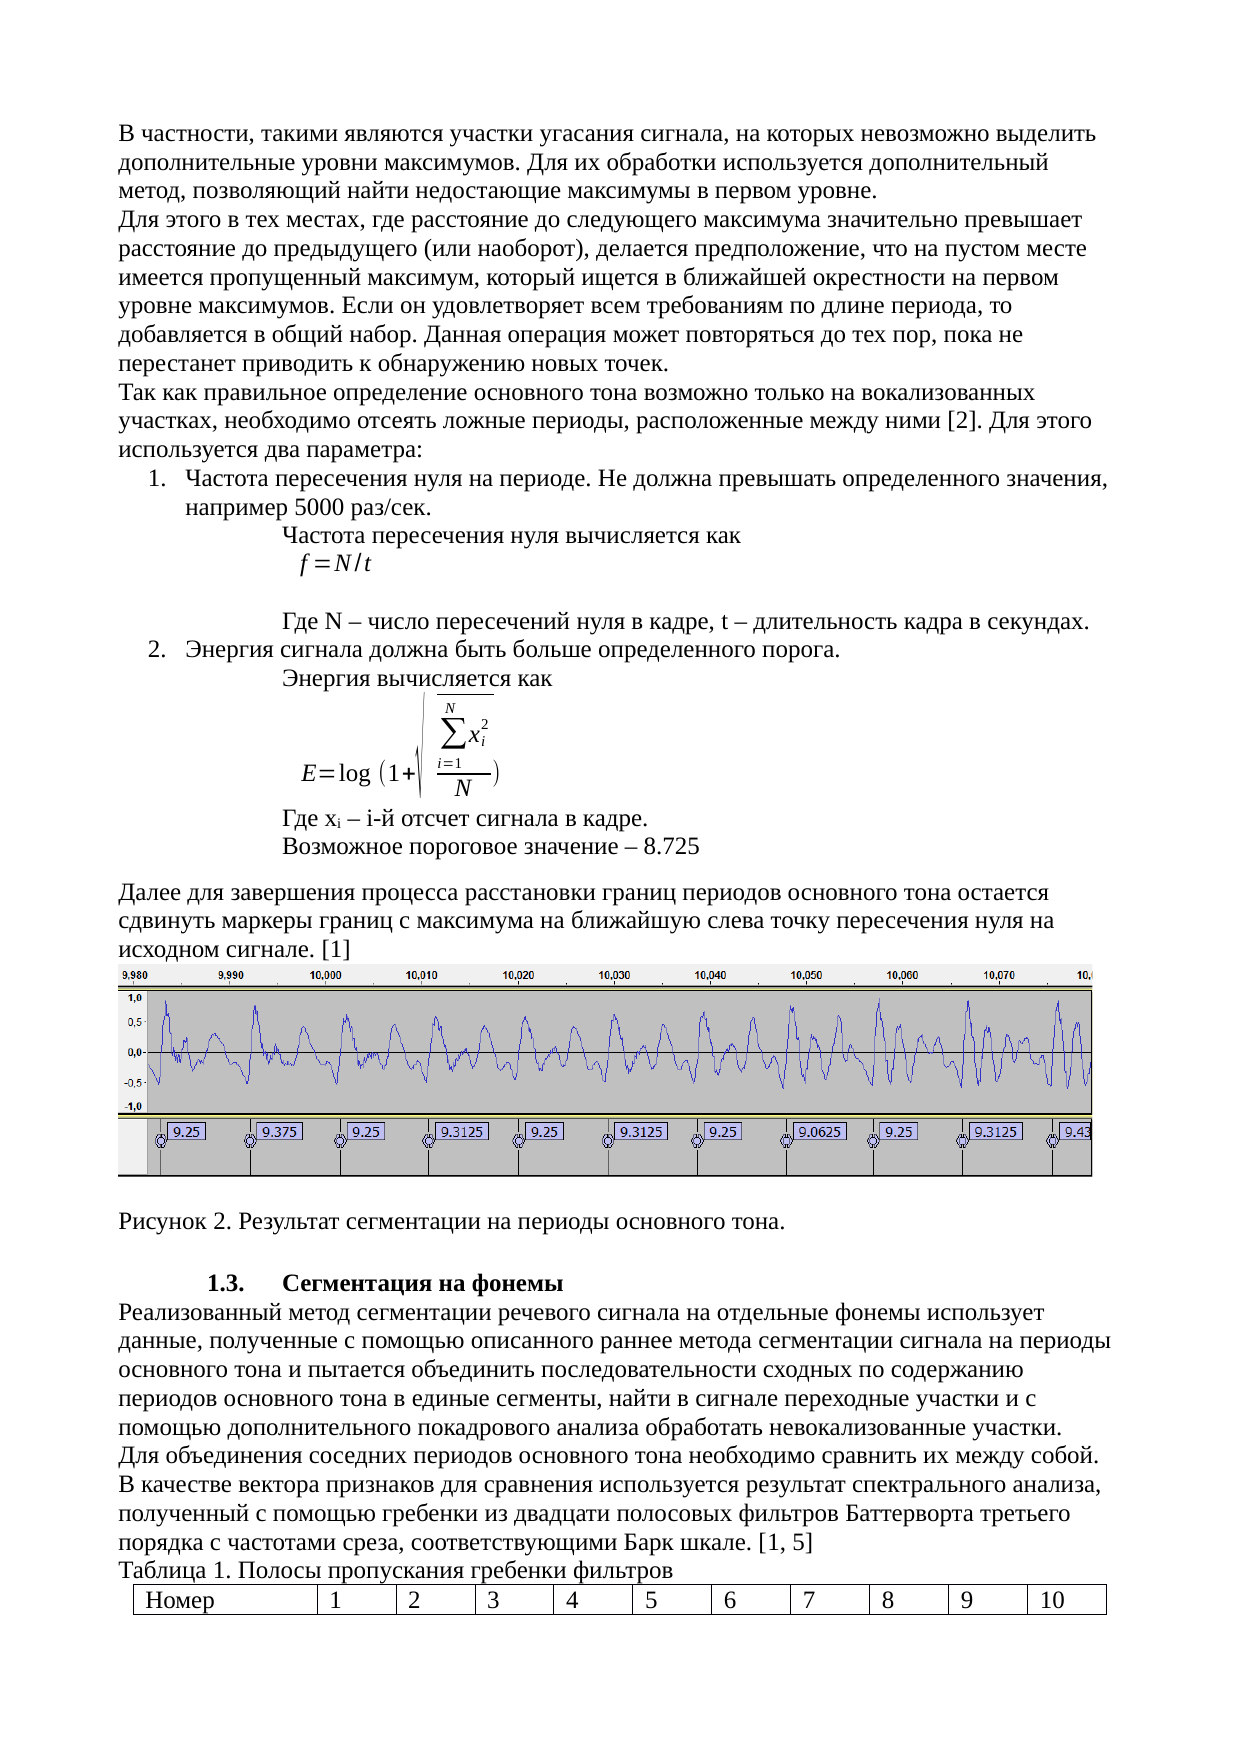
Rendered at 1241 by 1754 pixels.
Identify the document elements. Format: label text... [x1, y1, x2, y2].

table_header 1 [318, 1585, 396, 1614]
list Где N – число пересечений нуля в кадре, t – длительность кадра в секундах. [193, 606, 1122, 634]
table_header 3 [476, 1585, 553, 1614]
table_header 7 [791, 1585, 869, 1614]
list Энергия сигнала должна быть больше определенного порога. [148, 634, 1122, 663]
text Таблица 1. Полосы пропускания гребенки фильтров [118, 1556, 1122, 1584]
table_header 5 [633, 1585, 711, 1614]
text Реализованный метод сегментации речевого сигнала на отдельные фонемы использует данные, полученные с помощью описанного раннее метода сегментации сигнала на периоды основного тона и пытается объединить последовательности сходных по содержанию периодов основного тона в единые сегменты, найти в сигнале переходные участки и с помощью дополнительного покадрового анализа обработать невокализованные участки. [118, 1297, 1122, 1441]
text Так как правильное определение основного тона возможно только на вокализованных участках, необходимо отсеять ложные периоды, расположенные между ними [2]. Для этого используется два параметра: [118, 377, 1122, 463]
table_header 4 [554, 1585, 632, 1614]
text Далее для завершения процесса расстановки границ периодов основного тона остается сдвинуть маркеры границ с максимума на ближайшую слева точку пересечения нуля на исходном сигнале. [1] [118, 877, 1122, 963]
list Частота пересечения нуля вычисляется как [193, 521, 1122, 549]
subtitle Сегментация на фонемы [207, 1268, 1122, 1297]
picture [118, 963, 1093, 1177]
list Где xi­ – i-й отсчет сигнала в кадре. [193, 803, 1122, 831]
table_header 6 [712, 1585, 790, 1614]
list Энергия вычисляется как [193, 663, 1122, 692]
table_header Номер [134, 1585, 317, 1614]
table_header 2 [397, 1585, 475, 1614]
list Частота пересечения нуля на периоде. Не должна превышать определенного значения, например 5000 раз/сек. [148, 463, 1122, 521]
table_header 8 [870, 1585, 948, 1614]
table_header 10 [1028, 1585, 1106, 1614]
text Рисунок 2. Результат сегментации на периоды основного тона. [118, 1206, 1122, 1235]
list Возможное пороговое значение – 8.725 [193, 831, 1122, 860]
text Для объединения соседних периодов основного тона необходимо сравнить их между собой. В качестве вектора признаков для сравнения используется результат спектрального анализа, полученный с помощью гребенки из двадцати полосовых фильтров Баттерворта третьего порядка с частотами среза, соответствующими Барк шкале. [1, 5] [118, 1441, 1122, 1556]
text В частности, такими являются участки угасания сигнала, на которых невозможно выделить дополнительные уровни максимумов. Для их обработки используется дополнительный метод, позволяющий найти недостающие максимумы в первом уровне. [118, 118, 1122, 204]
table_header 9 [949, 1585, 1027, 1614]
text Для этого в тех местах, где расстояние до следующего максимума значительно превышает расстояние до предыдущего (или наоборот), делается предположение, что на пустом месте имеется пропущенный максимум, который ищется в ближайшей окрестности на первом уровне максимумов. Если он удовлетворяет всем требованиям по длине периода, то добавляется в общий набор. Данная операция может повторяться до тех пор, пока не перестанет приводить к обнаружению новых точек. [118, 204, 1122, 377]
